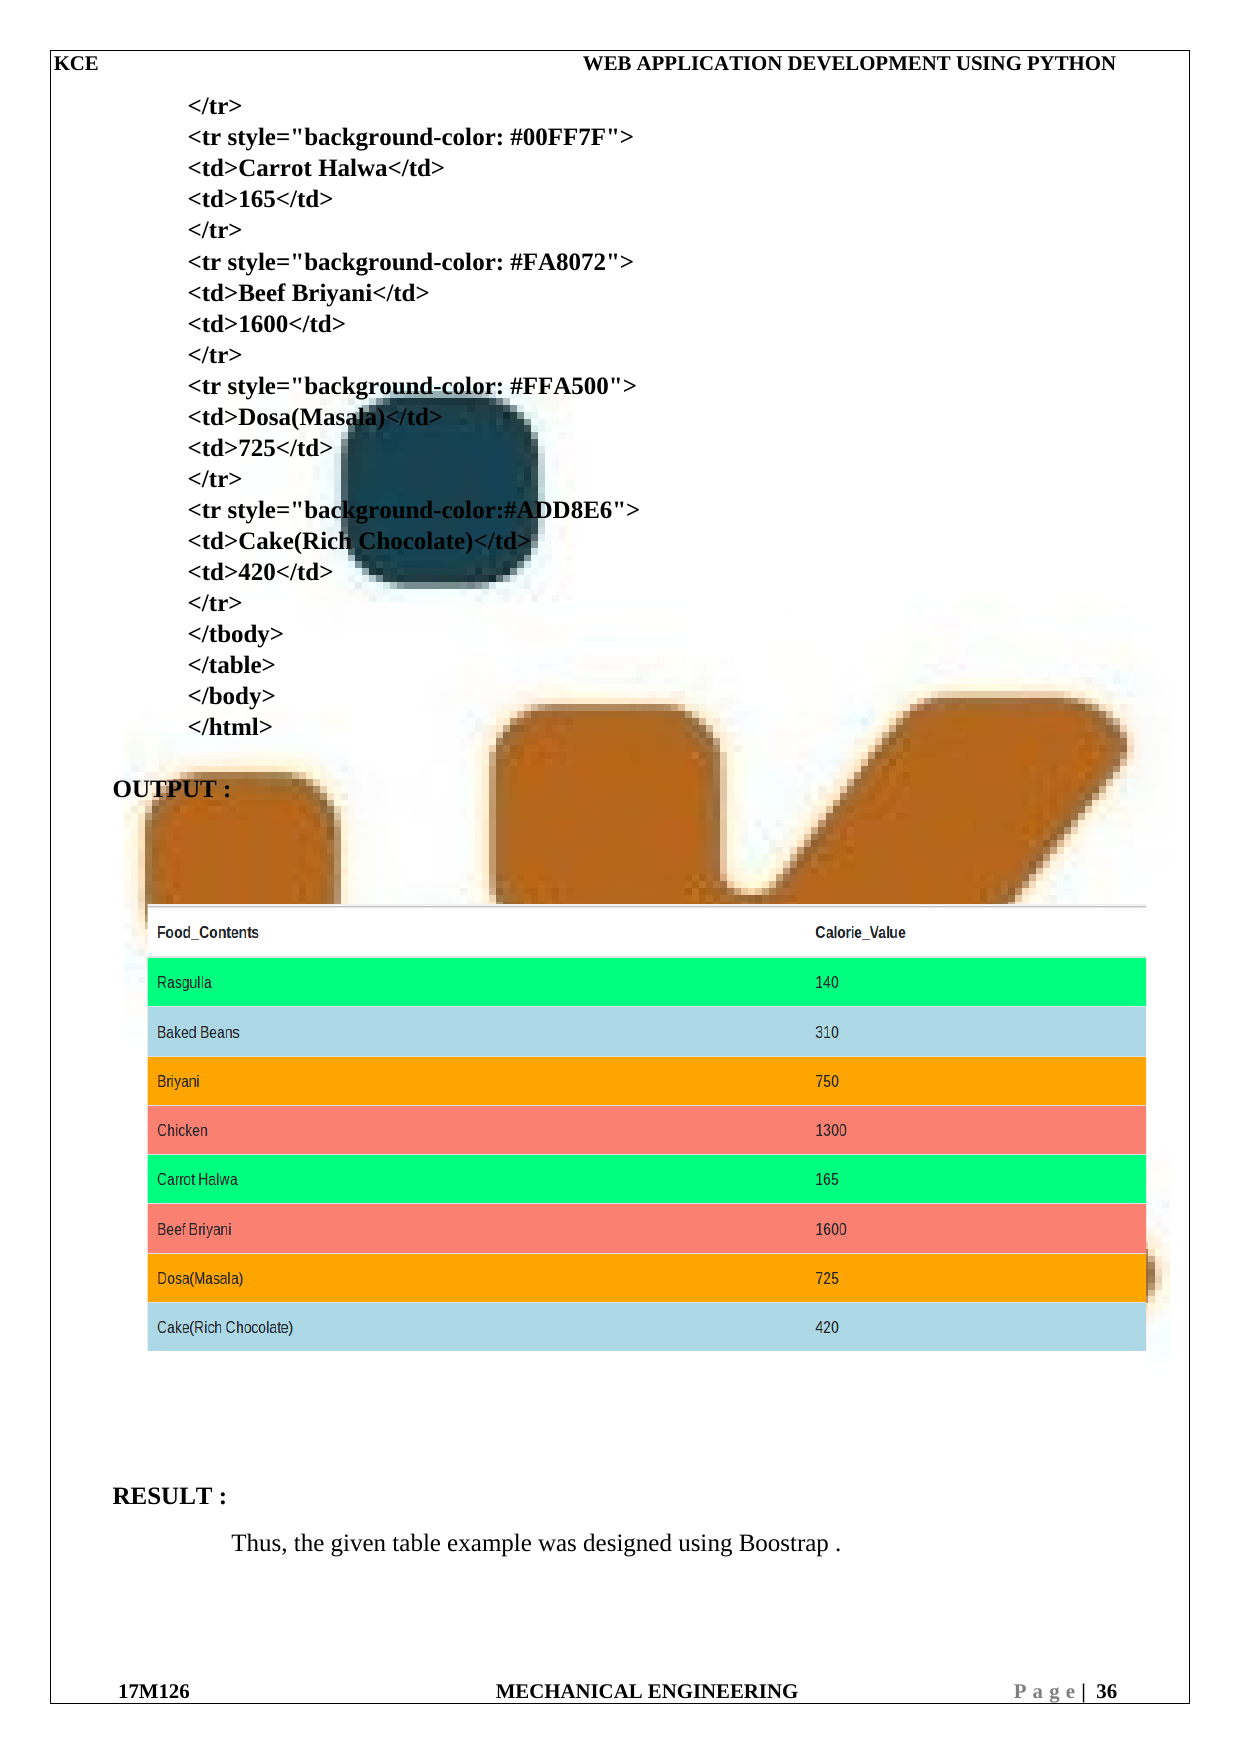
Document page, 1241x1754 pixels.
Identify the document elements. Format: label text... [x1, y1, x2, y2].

text </tr> [112, 340, 1181, 368]
text </tr> [112, 588, 1181, 617]
text <td>725</td> [112, 433, 1181, 462]
text <tr style="background-color: #00FF7F"> [112, 122, 1181, 151]
text </tbody> [112, 619, 1181, 648]
text </tr> [112, 91, 1181, 120]
text <td>Carrot Halwa</td> [112, 153, 1181, 182]
text </tr> [112, 464, 1181, 493]
text </body> [112, 681, 1181, 710]
text <td>Beef Briyani</td> [112, 278, 1181, 306]
text <tr style="background-color: #FA8072"> [112, 247, 1181, 275]
text </html> [112, 712, 1181, 741]
text <tr style="background-color: #FFA500"> [112, 371, 1181, 399]
text <td>1600</td> [112, 309, 1181, 337]
text <tr style="background-color:#ADD8E6"> [112, 495, 1181, 524]
picture [124, 741, 1170, 774]
picture [124, 803, 1170, 1399]
text <td>165</td> [112, 184, 1181, 213]
text Thus, the given table example was designed using Boostrap . [112, 1528, 1181, 1557]
text <td>Cake(Rich Chocolate)</td> [112, 526, 1181, 555]
text </table> [112, 650, 1181, 679]
text OUTPUT : [112, 774, 1181, 803]
text <td>Dosa(Masala)</td> [112, 402, 1181, 431]
text </tr> [112, 216, 1181, 244]
text RESULT : [112, 1481, 1181, 1509]
text <td>420</td> [112, 557, 1181, 586]
